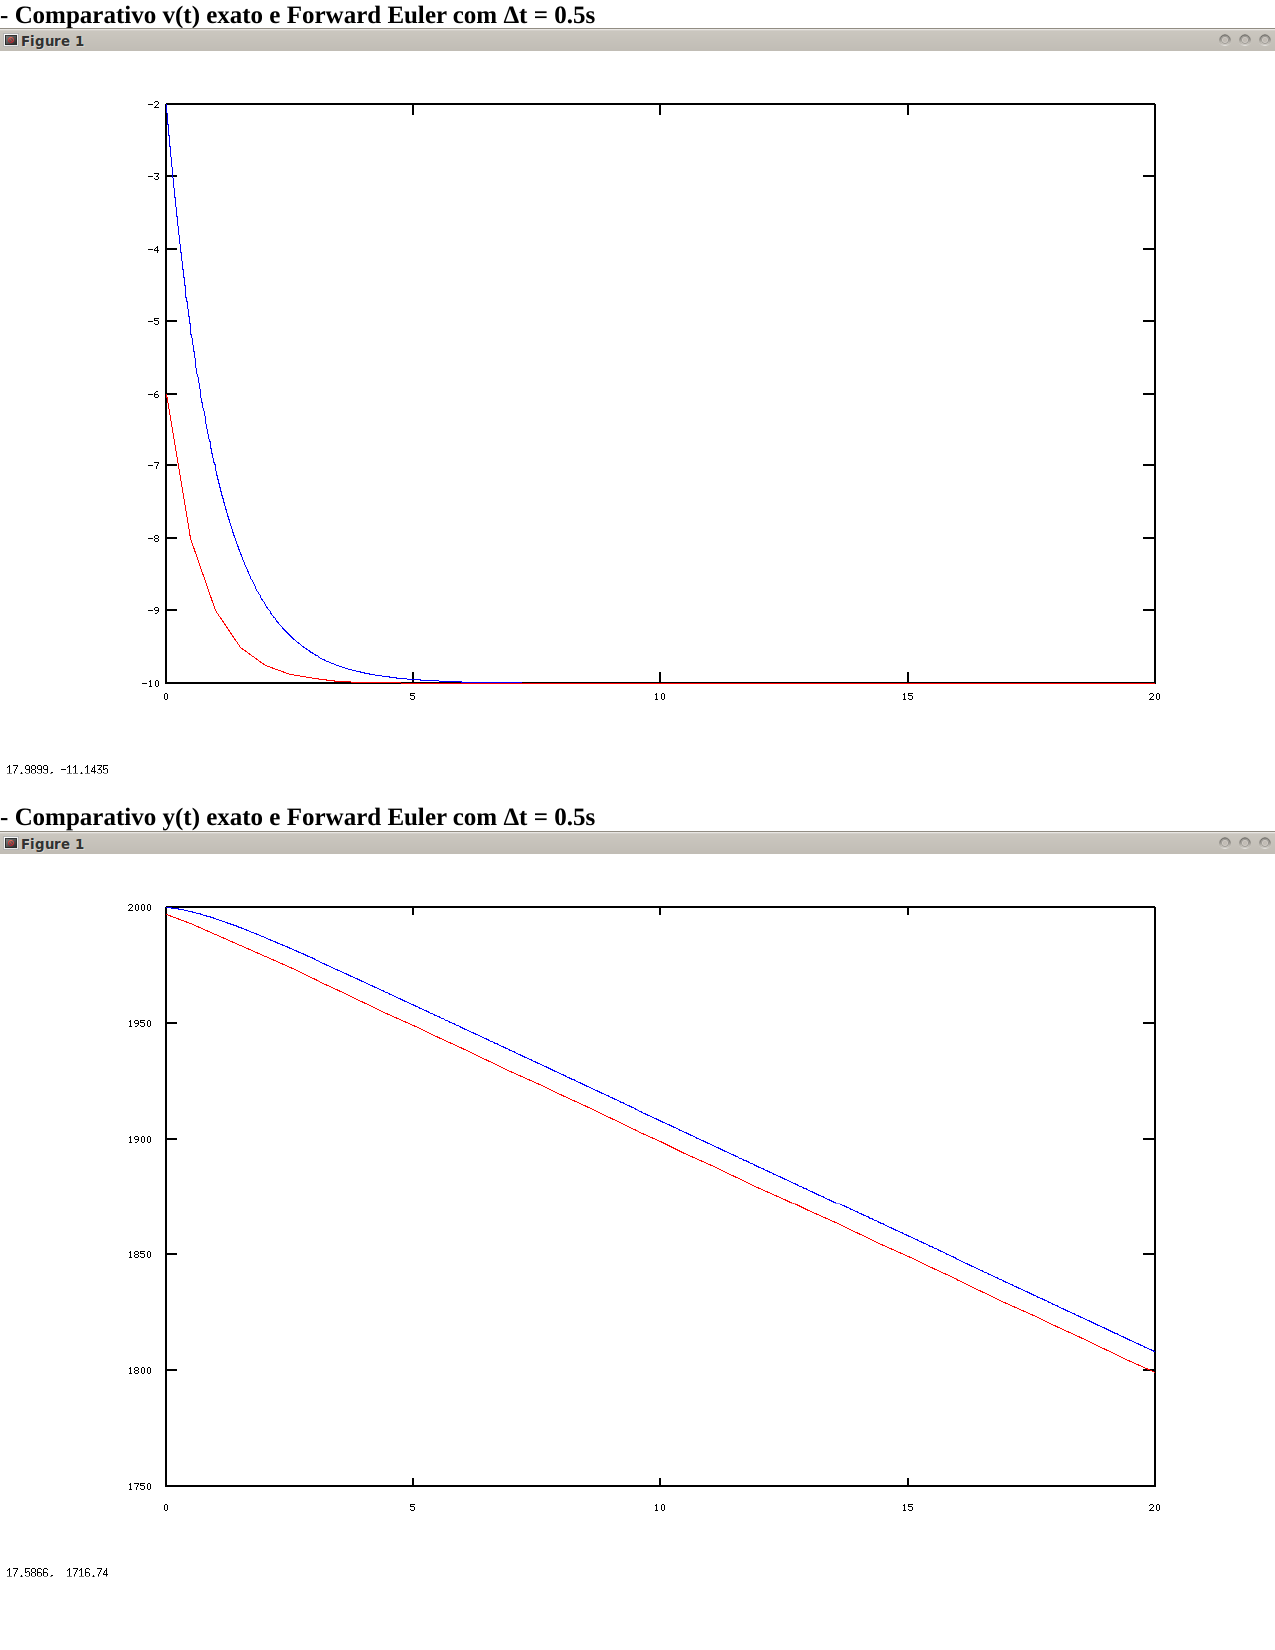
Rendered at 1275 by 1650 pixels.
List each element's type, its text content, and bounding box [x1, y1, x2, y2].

text - Comparativo y(t) exato e Forward Euler com Δt = 0.5s [0, 802, 1275, 831]
picture [0, 28, 1275, 774]
picture [0, 831, 1275, 1577]
text - Comparativo v(t) exato e Forward Euler com Δt = 0.5s [0, 0, 1275, 28]
